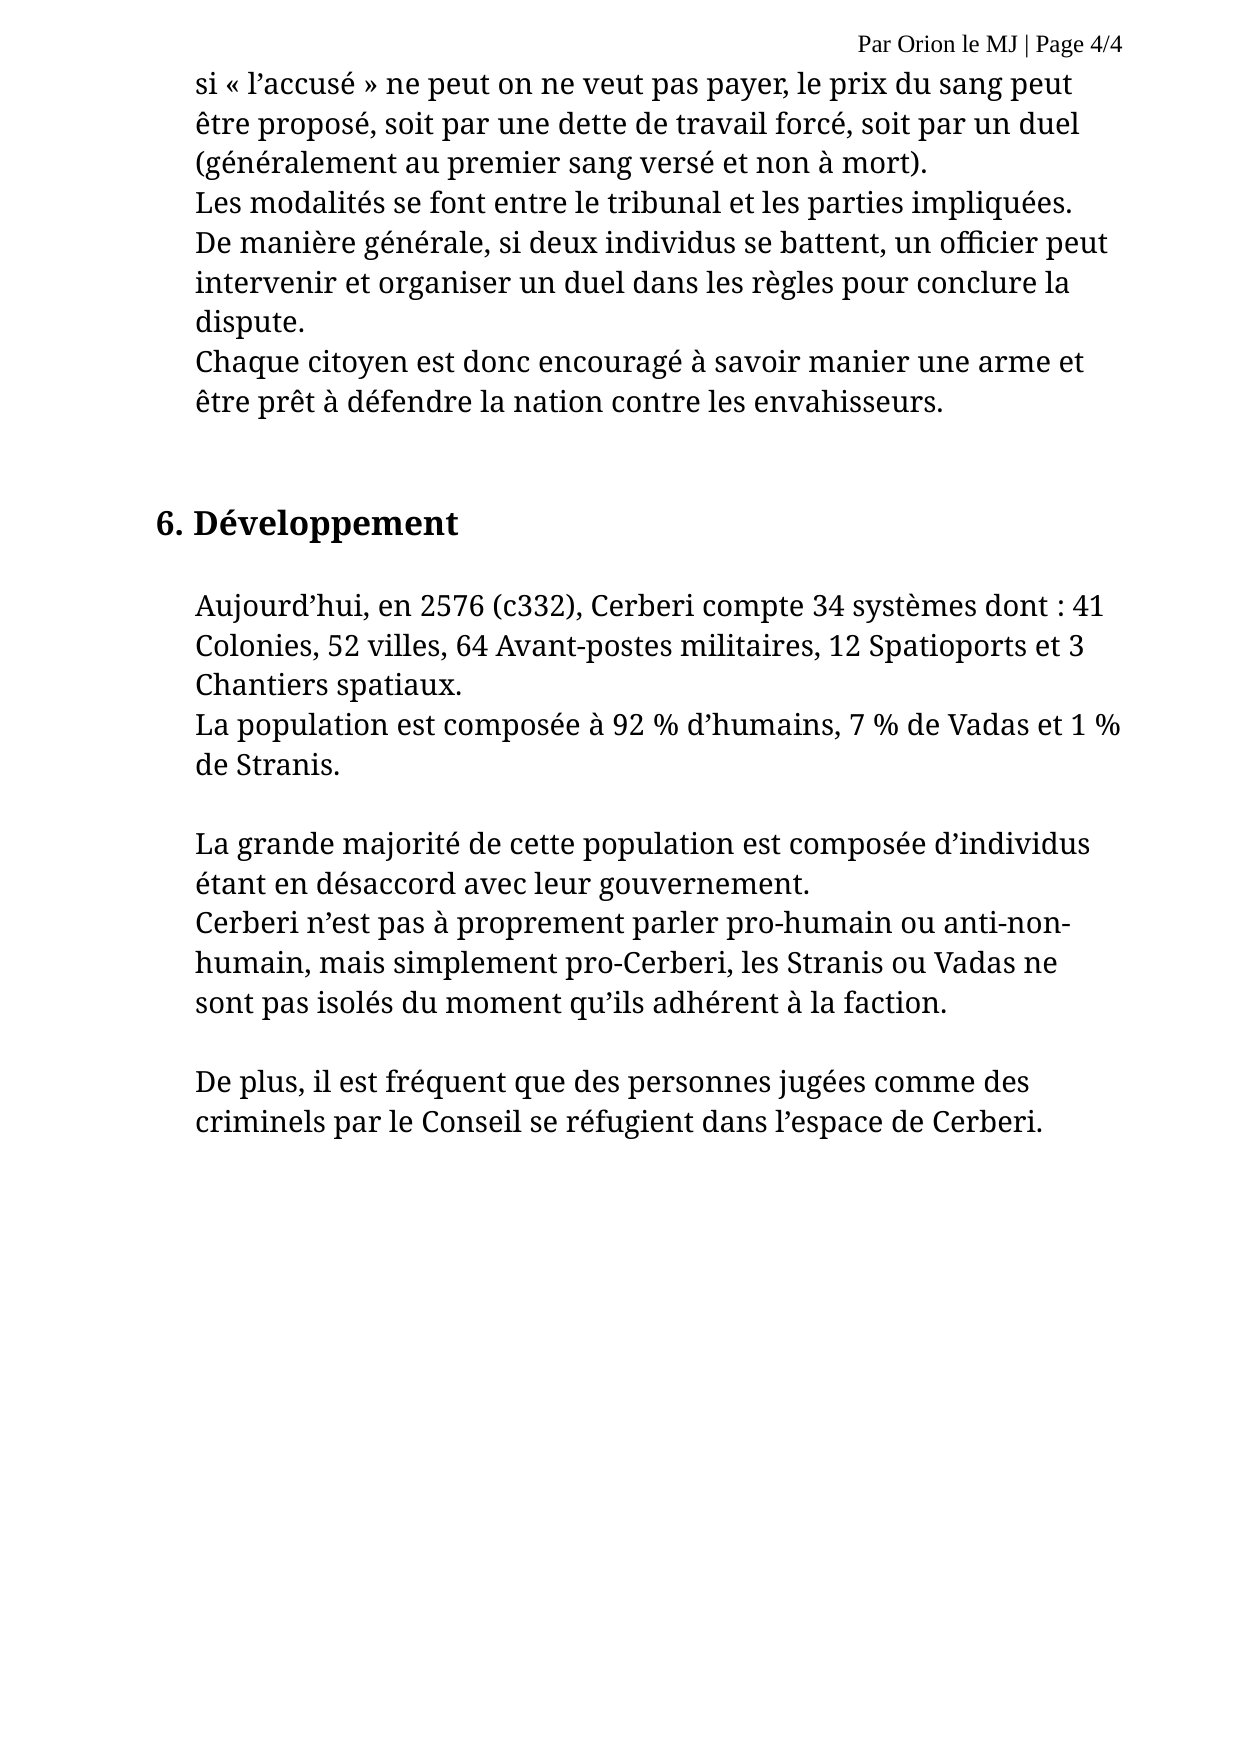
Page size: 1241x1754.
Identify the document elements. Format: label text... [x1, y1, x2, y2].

text Chaque citoyen est donc encouragé à savoir manier une arme et être prêt à défendre la nation contre les envahisseurs. [195, 341, 1122, 421]
text De manière générale, si deux individus se battent, un officier peut intervenir et organiser un duel dans les règles pour conclure la dispute. [195, 222, 1122, 341]
text Cerberi n’est pas à proprement parler pro-humain ou anti-non-humain, mais simplement pro-Cerberi, les Stranis ou Vadas ne sont pas isolés du moment qu’ils adhérent à la faction. [195, 903, 1122, 1022]
text La grande majorité de cette population est composée d’individus étant en désaccord avec leur gouvernement. [195, 823, 1122, 903]
text si « l’accusé » ne peut on ne veut pas payer, le prix du sang peut être proposé, soit par une dette de travail forcé, soit par un duel (généralement au premier sang versé et non à mort). [195, 63, 1122, 182]
text Aujourd’hui, en 2576 (c332), Cerberi compte 34 systèmes dont : 41 Colonies, 52 villes, 64 Avant-postes militaires, 12 Spatioports et 3 Chantiers spatiaux. [195, 585, 1122, 704]
text De plus, il est fréquent que des personnes jugées comme des criminels par le Conseil se réfugient dans l’espace de Cerberi. [195, 1061, 1122, 1141]
text La population est composée à 92 % d’humains, 7 % de Vadas et 1 % de Stranis. [195, 704, 1122, 783]
list Développement [156, 500, 1122, 545]
text Les modalités se font entre le tribunal et les parties impliquées. [195, 182, 1122, 222]
